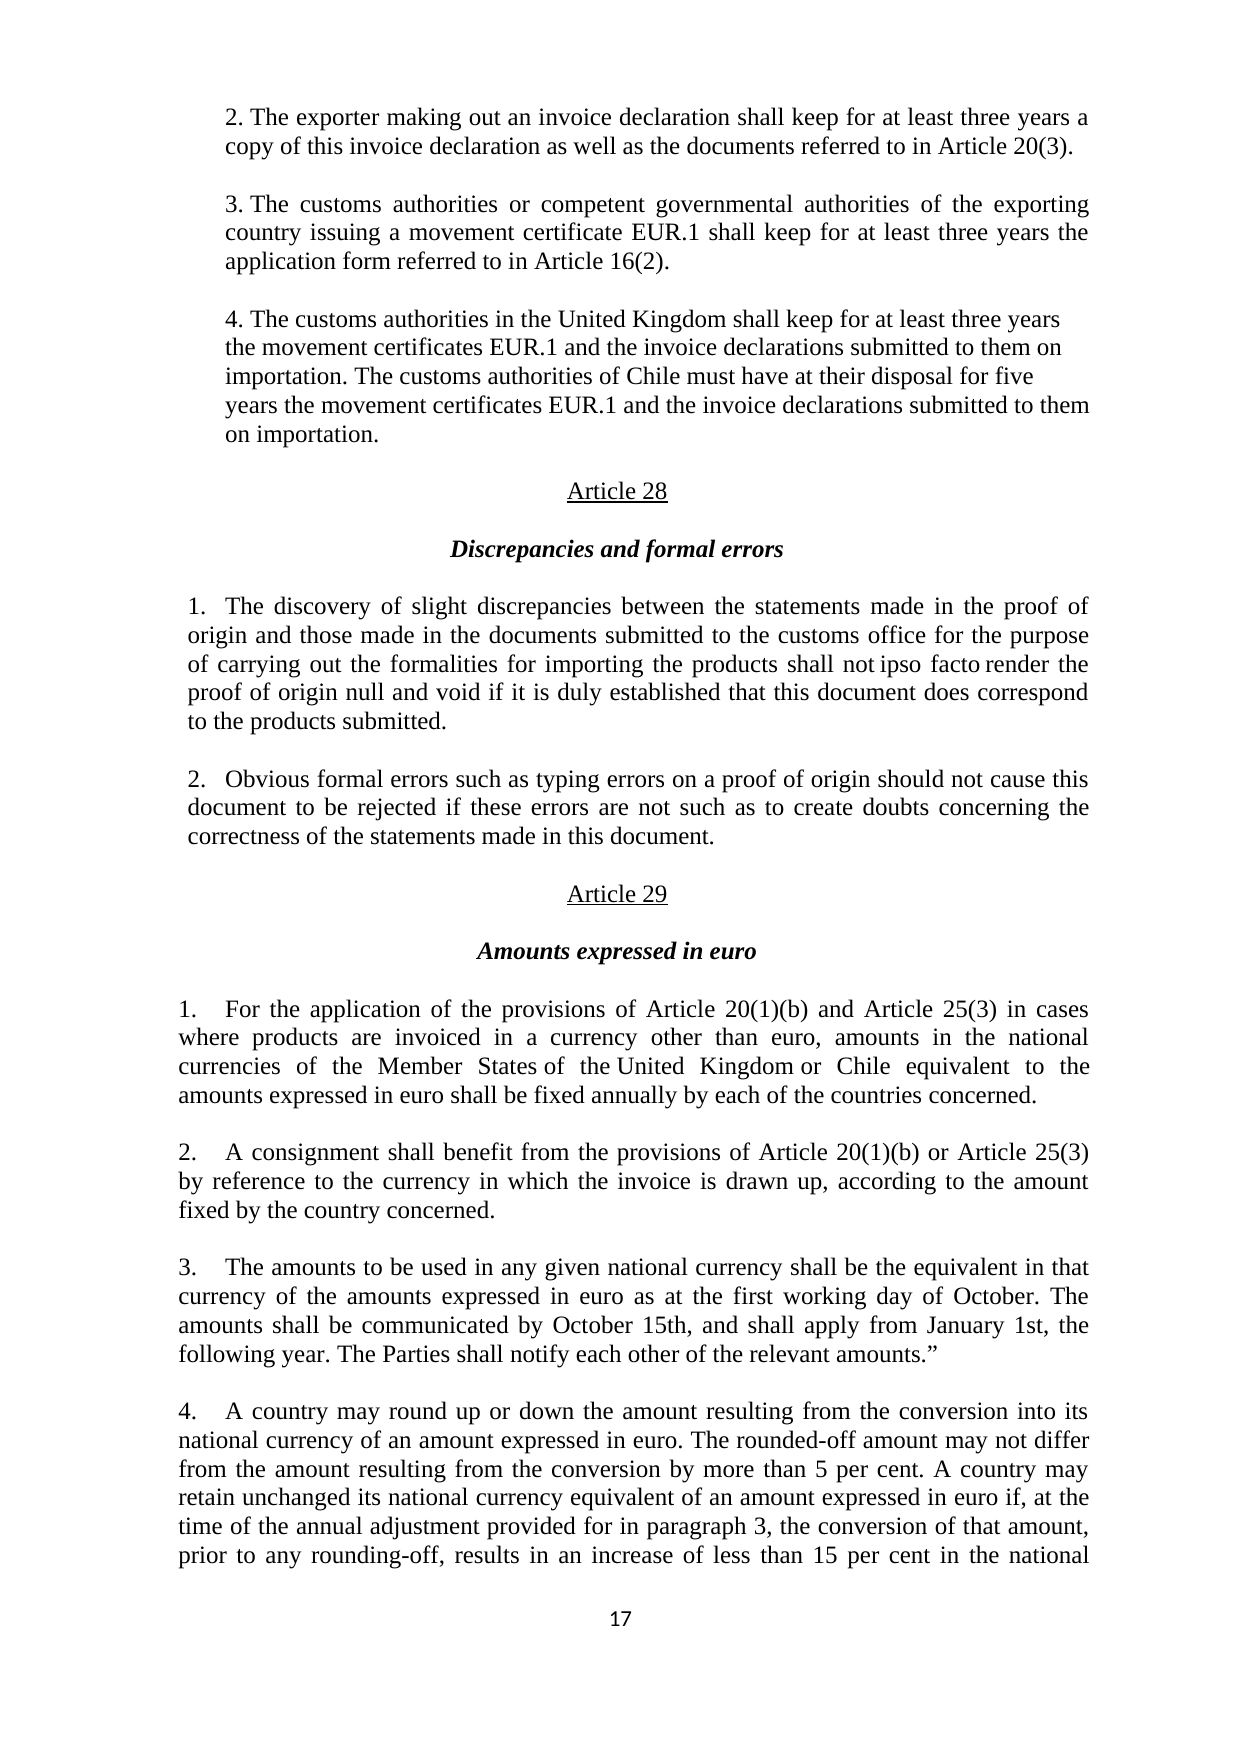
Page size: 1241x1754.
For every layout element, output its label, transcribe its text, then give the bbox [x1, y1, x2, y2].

list For the application of the provisions of Article 20(1)(b) and Article 25(3) in cases where products are invoiced in a currency other than euro, amounts in the national currencies of the Member States of the United Kingdom or Chile equivalent to the amounts expressed in euro shall be fixed annually by each of the countries concerned. [178, 994, 1090, 1109]
text Article 29 [150, 879, 1090, 907]
text Article 28 [150, 476, 1090, 505]
text Discrepancies and formal errors [150, 534, 1090, 562]
list Obvious formal errors such as typing errors on a proof of origin should not cause this document to be rejected if these errors are not such as to create doubts concerning the correctness of the statements made in this document. [187, 764, 1090, 850]
list The amounts to be used in any given national currency shall be the equivalent in that currency of the amounts expressed in euro as at the first working day of October. The amounts shall be communicated by October 15th, and shall apply from January 1st, the following year. The Parties shall notify each other of the relevant amounts.” [178, 1252, 1090, 1367]
text 2. The exporter making out an invoice declaration shall keep for at least three years a copy of this invoice declaration as well as the documents referred to in Article 20(3). [225, 102, 1090, 160]
list A consignment shall benefit from the provisions of Article 20(1)(b) or Article 25(3) by reference to the currency in which the invoice is drawn up, according to the amount fixed by the country concerned. [178, 1137, 1090, 1224]
list The discovery of slight discrepancies between the statements made in the proof of origin and those made in the documents submitted to the customs office for the purpose of carrying out the formalities for importing the products shall not ipso facto render the proof of origin null and void if it is duly established that this document does correspond to the products submitted. [187, 591, 1090, 735]
list A country may round up or down the amount resulting from the conversion into its national currency of an amount expressed in euro. The rounded-off amount may not differ from the amount resulting from the conversion by more than 5 per cent. A country may retain unchanged its national currency equivalent of an amount expressed in euro if, at the time of the annual adjustment provided for in paragraph 3, the conversion of that amount, prior to any rounding-off, results in an increase of less than 15 per cent in the national [178, 1396, 1090, 1569]
text Amounts expressed in euro [150, 936, 1090, 965]
text 4. The customs authorities in the United Kingdom shall keep for at least three years the movement certificates EUR.1 and the invoice declarations submitted to them on importation. The customs authorities of Chile must have at their disposal for five years the movement certificates EUR.1 and the invoice declarations submitted to them on importation. [225, 304, 1090, 447]
text 3. The customs authorities or competent governmental authorities of the exporting country issuing a movement certificate EUR.1 shall keep for at least three years the application form referred to in Article 16(2). [225, 189, 1090, 275]
